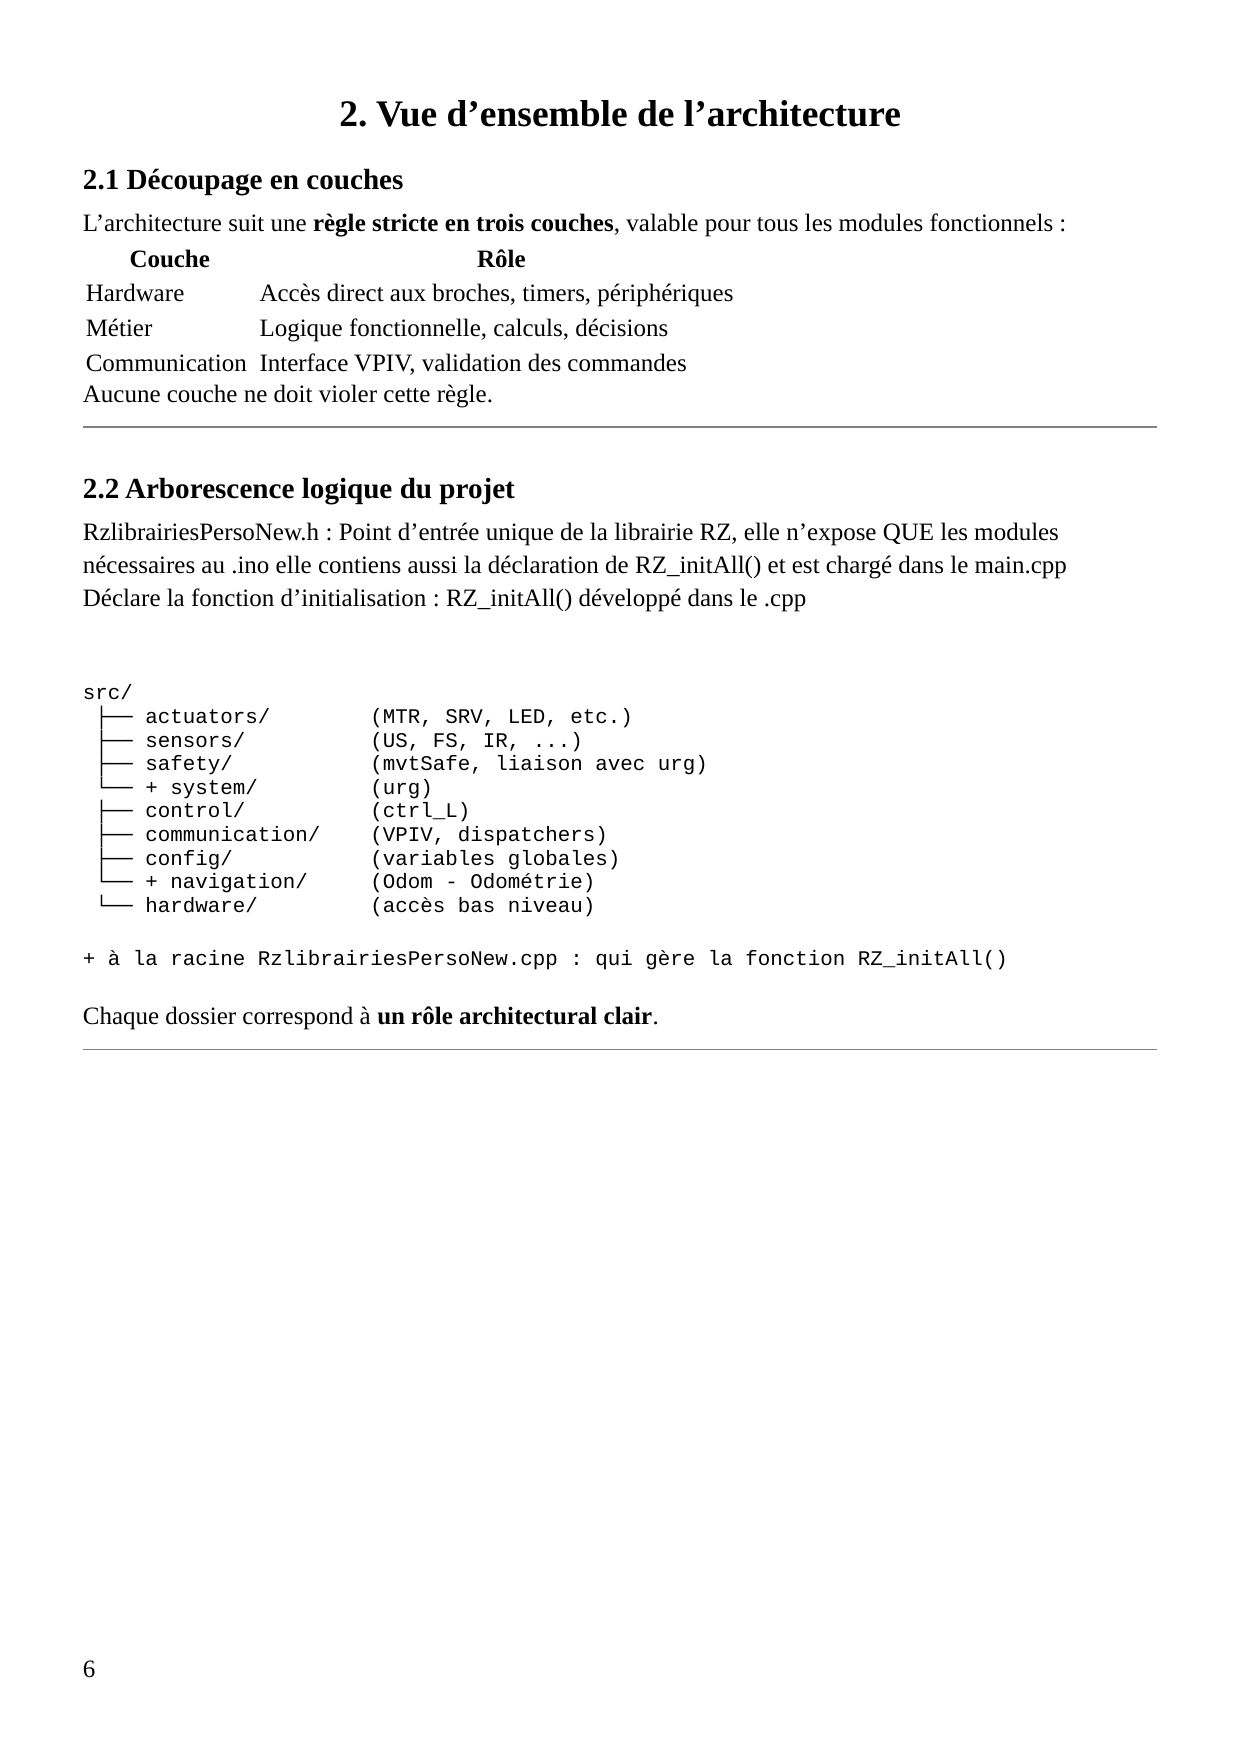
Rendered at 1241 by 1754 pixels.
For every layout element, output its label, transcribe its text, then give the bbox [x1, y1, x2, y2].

text ├── control/ (ctrl_L) [83, 801, 1157, 824]
text ├── safety/ (mvtSafe, liaison avec urg) [83, 753, 1157, 777]
text + à la racine RzlibrairiesPersoNew.cpp : qui gère la fonction RZ_initAll() [83, 948, 1157, 972]
text RzlibrairiesPersoNew.h : Point d’entrée unique de la librairie RZ, elle n’expose QUE les modules nécessaires au .ino elle contiens aussi la déclaration de RZ_initAll() et est chargé dans le main.cpp [83, 517, 1157, 579]
table_cell Métier [83, 310, 256, 345]
text Chaque dossier correspond à un rôle architectural clair. [83, 1001, 1157, 1030]
text Aucune couche ne doit violer cette règle. [83, 379, 1157, 408]
table_cell Hardware [83, 276, 256, 310]
text L’architecture suit une règle stricte en trois couches, valable pour tous les modules fonctionnels : [83, 208, 1157, 237]
table_header Couche [83, 241, 256, 276]
table_cell Communication [83, 345, 256, 379]
text ├── sensors/ (US, FS, IR, ...) [83, 729, 1157, 753]
table_cell Interface VPIV, validation des commandes [256, 345, 746, 379]
subtitle 2. Vue d’ensemble de l’architecture [83, 92, 1157, 135]
text ├── config/ (variables globales) [102, 848, 1157, 871]
text ├── actuators/ (MTR, SRV, LED, etc.) [102, 706, 1157, 729]
text └── + navigation/ (Odom - Odométrie) └── hardware/ (accès bas niveau) [83, 871, 1157, 919]
text src/ [83, 682, 1157, 706]
subtitle 2.2 Arborescence logique du projet [83, 471, 1157, 505]
table_cell Accès direct aux broches, timers, périphériques [256, 276, 746, 310]
text Déclare la fonction d’initialisation : RZ_initAll() développé dans le .cpp [83, 583, 1157, 612]
text └── + system/ (urg) [83, 777, 1157, 801]
subtitle 2.1 Découpage en couches [83, 162, 1157, 195]
table_header Rôle [256, 241, 746, 276]
table_cell Logique fonctionnelle, calculs, décisions [256, 310, 746, 345]
text ├── communication/ (VPIV, dispatchers) [83, 824, 1157, 848]
